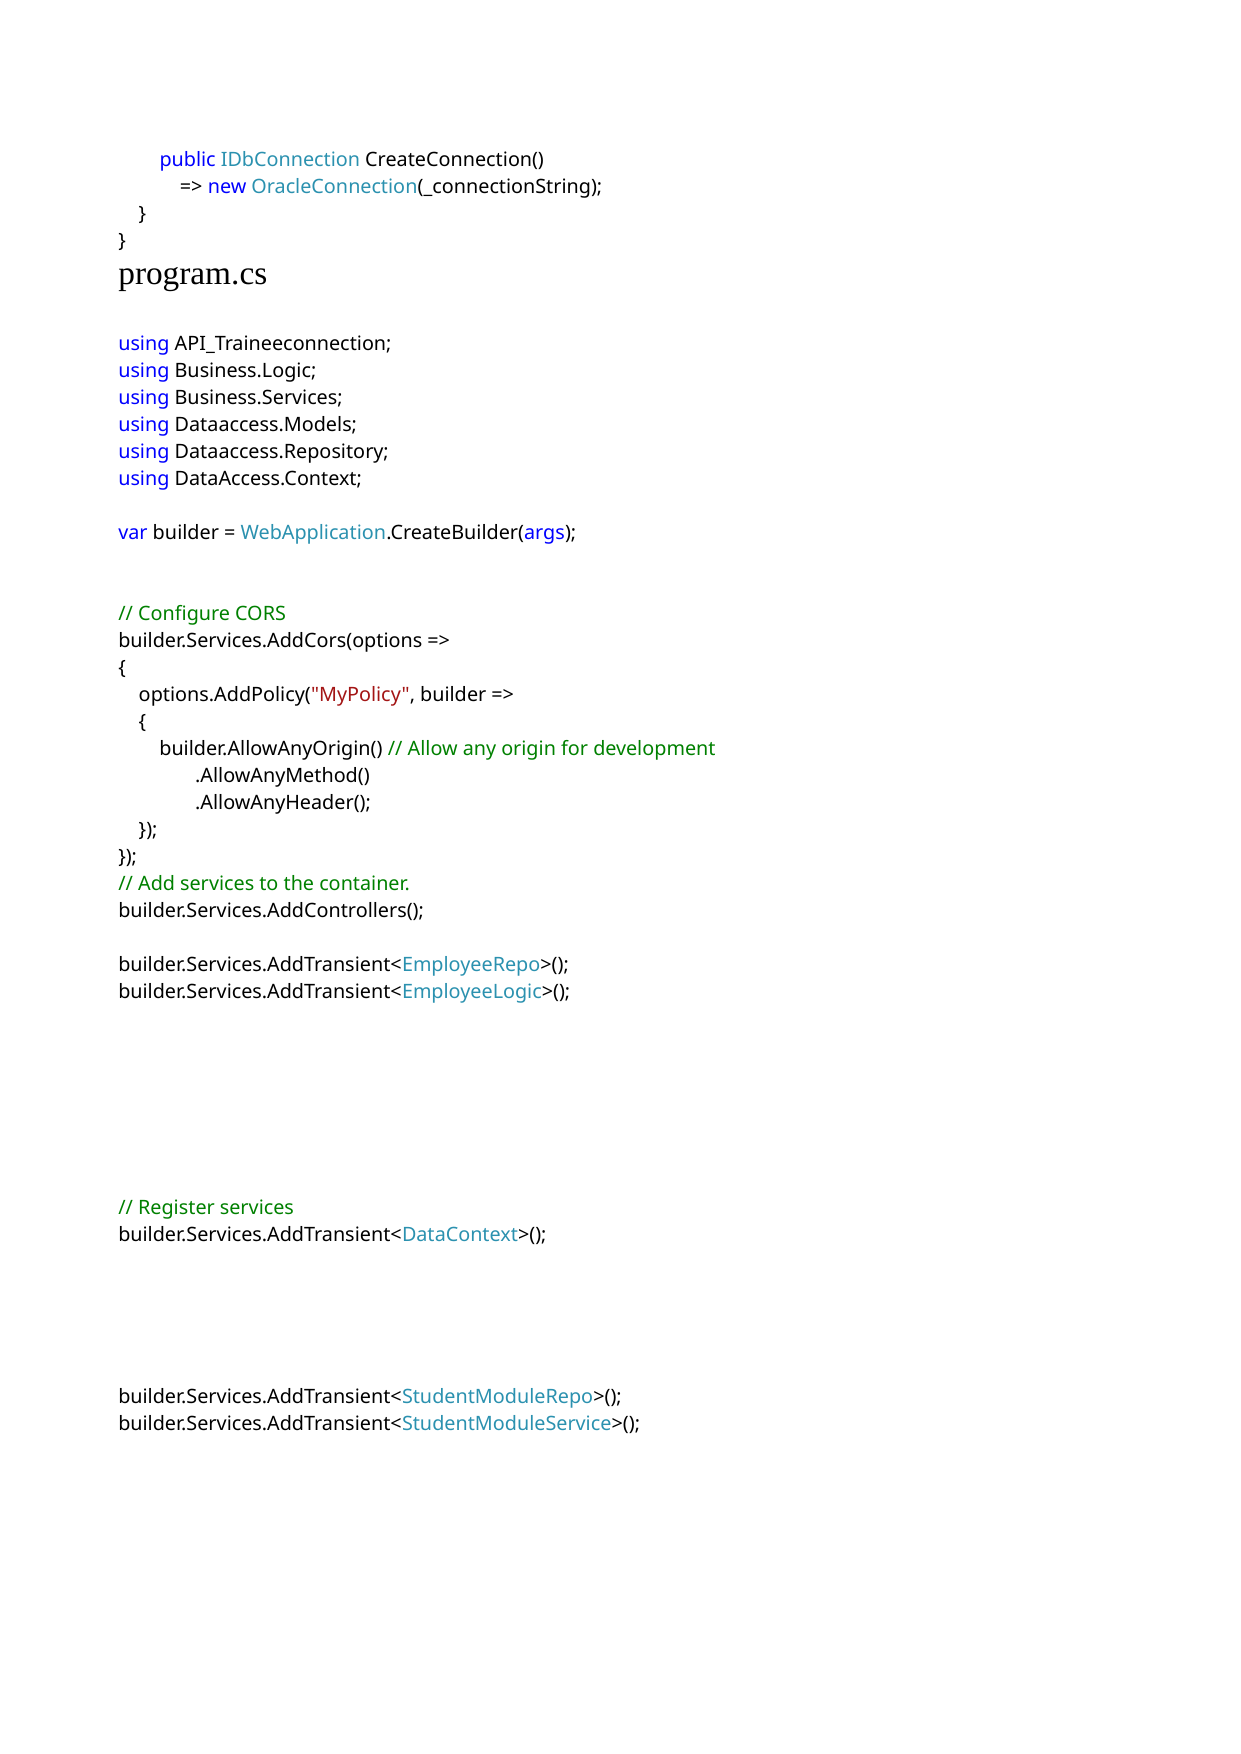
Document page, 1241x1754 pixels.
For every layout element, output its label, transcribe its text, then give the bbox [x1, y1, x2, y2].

text public IDbConnection CreateConnection() [118, 145, 1122, 172]
text { [118, 707, 1122, 734]
text builder.Services.AddTransient<DataContext>(); [118, 1220, 1122, 1247]
text builder.Services.AddTransient<EmployeeRepo>(); [118, 950, 1122, 977]
text { [118, 653, 1122, 680]
text builder.Services.AddTransient<EmployeeLogic>(); [118, 977, 1122, 1004]
text builder.Services.AddTransient<StudentModuleRepo>(); [118, 1382, 1122, 1409]
text builder.AllowAnyOrigin() // Allow any origin for development [118, 734, 1122, 761]
text using API_Traineeconnection; [118, 330, 1122, 357]
text options.AddPolicy("MyPolicy", builder => [118, 680, 1122, 707]
text var builder = WebApplication.CreateBuilder(args); [118, 518, 1122, 546]
text // Configure CORS [118, 599, 1122, 626]
text } [118, 199, 1122, 226]
text .AllowAnyHeader(); [118, 788, 1122, 815]
text program.cs [118, 253, 1122, 291]
text => new OracleConnection(_connectionString); [118, 172, 1122, 199]
text }); [118, 842, 1122, 869]
text using Business.Logic; [118, 357, 1122, 384]
text .AllowAnyMethod() [118, 761, 1122, 788]
text builder.Services.AddTransient<StudentModuleService>(); [118, 1409, 1122, 1436]
text using Dataaccess.Repository; [118, 438, 1122, 464]
text } [118, 226, 1122, 253]
text builder.Services.AddControllers(); [118, 896, 1122, 923]
text // Add services to the container. [118, 869, 1122, 896]
text // Register services [118, 1193, 1122, 1220]
text }); [118, 815, 1122, 842]
text using DataAccess.Context; [118, 464, 1122, 492]
text builder.Services.AddCors(options => [118, 626, 1122, 653]
text using Dataaccess.Models; [118, 411, 1122, 438]
text using Business.Services; [118, 384, 1122, 411]
